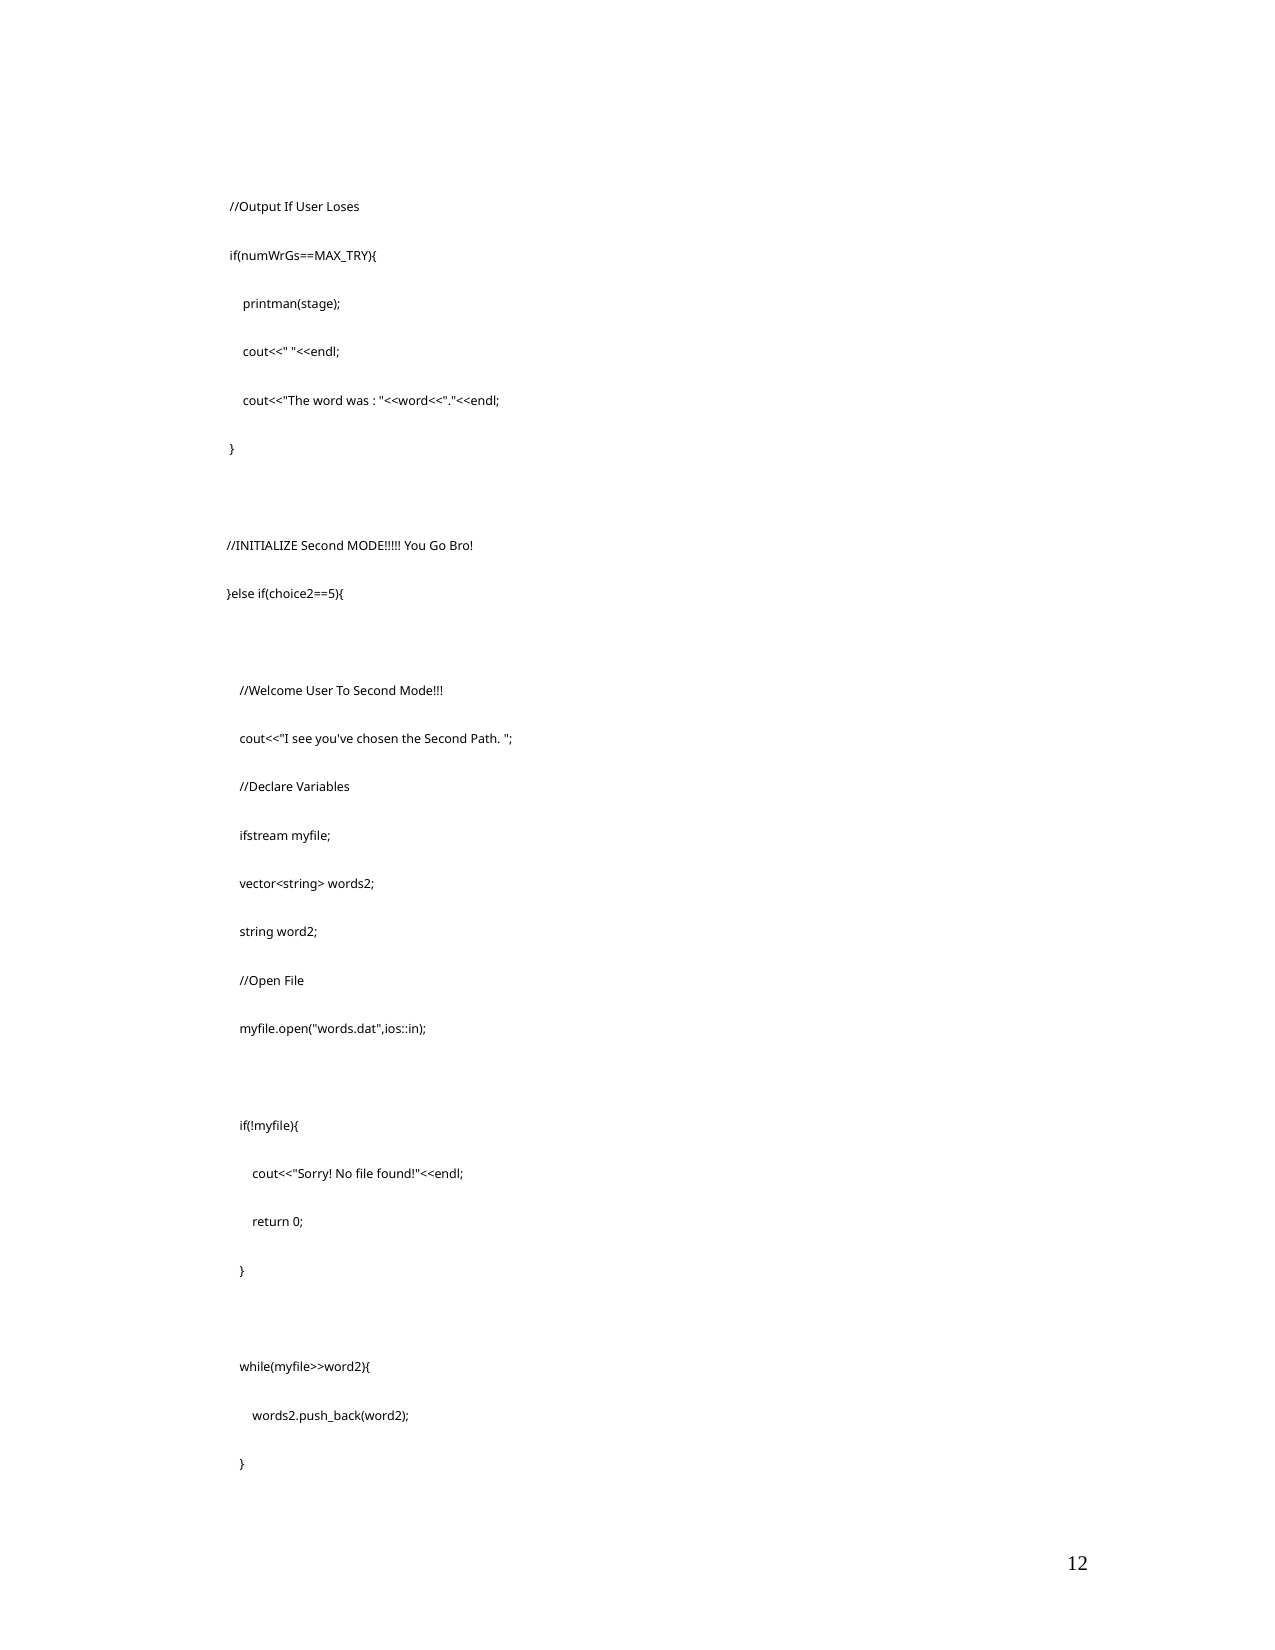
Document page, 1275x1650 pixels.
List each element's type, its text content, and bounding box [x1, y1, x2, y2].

list //Output If User Loses [187, 198, 1087, 215]
list } [187, 1262, 1087, 1279]
list if(!myfile){ [187, 1117, 1087, 1134]
list printman(stage); [187, 295, 1087, 312]
list //Open File [187, 972, 1087, 989]
list cout<<" "<<endl; [187, 343, 1087, 360]
list if(numWrGs==MAX_TRY){ [187, 247, 1087, 264]
list ifstream myfile; [187, 827, 1087, 844]
list } [187, 1455, 1087, 1472]
list cout<<"Sorry! No file found!"<<endl; [187, 1165, 1087, 1182]
list //INITIALIZE Second MODE!!!!! You Go Bro! [187, 537, 1087, 554]
list words2.push_back(word2); [187, 1407, 1087, 1424]
list }else if(choice2==5){ [187, 585, 1087, 602]
list } [187, 440, 1087, 457]
list cout<<"I see you've chosen the Second Path. "; [187, 730, 1087, 747]
list return 0; [187, 1213, 1087, 1230]
list //Declare Variables [187, 778, 1087, 795]
list while(myfile>>word2){ [187, 1358, 1087, 1375]
list //Welcome User To Second Mode!!! [187, 682, 1087, 699]
list vector<string> words2; [187, 875, 1087, 892]
list myfile.open("words.dat",ios::in); [187, 1020, 1087, 1037]
list string word2; [187, 923, 1087, 940]
list cout<<"The word was : "<<word<<"."<<endl; [187, 392, 1087, 409]
